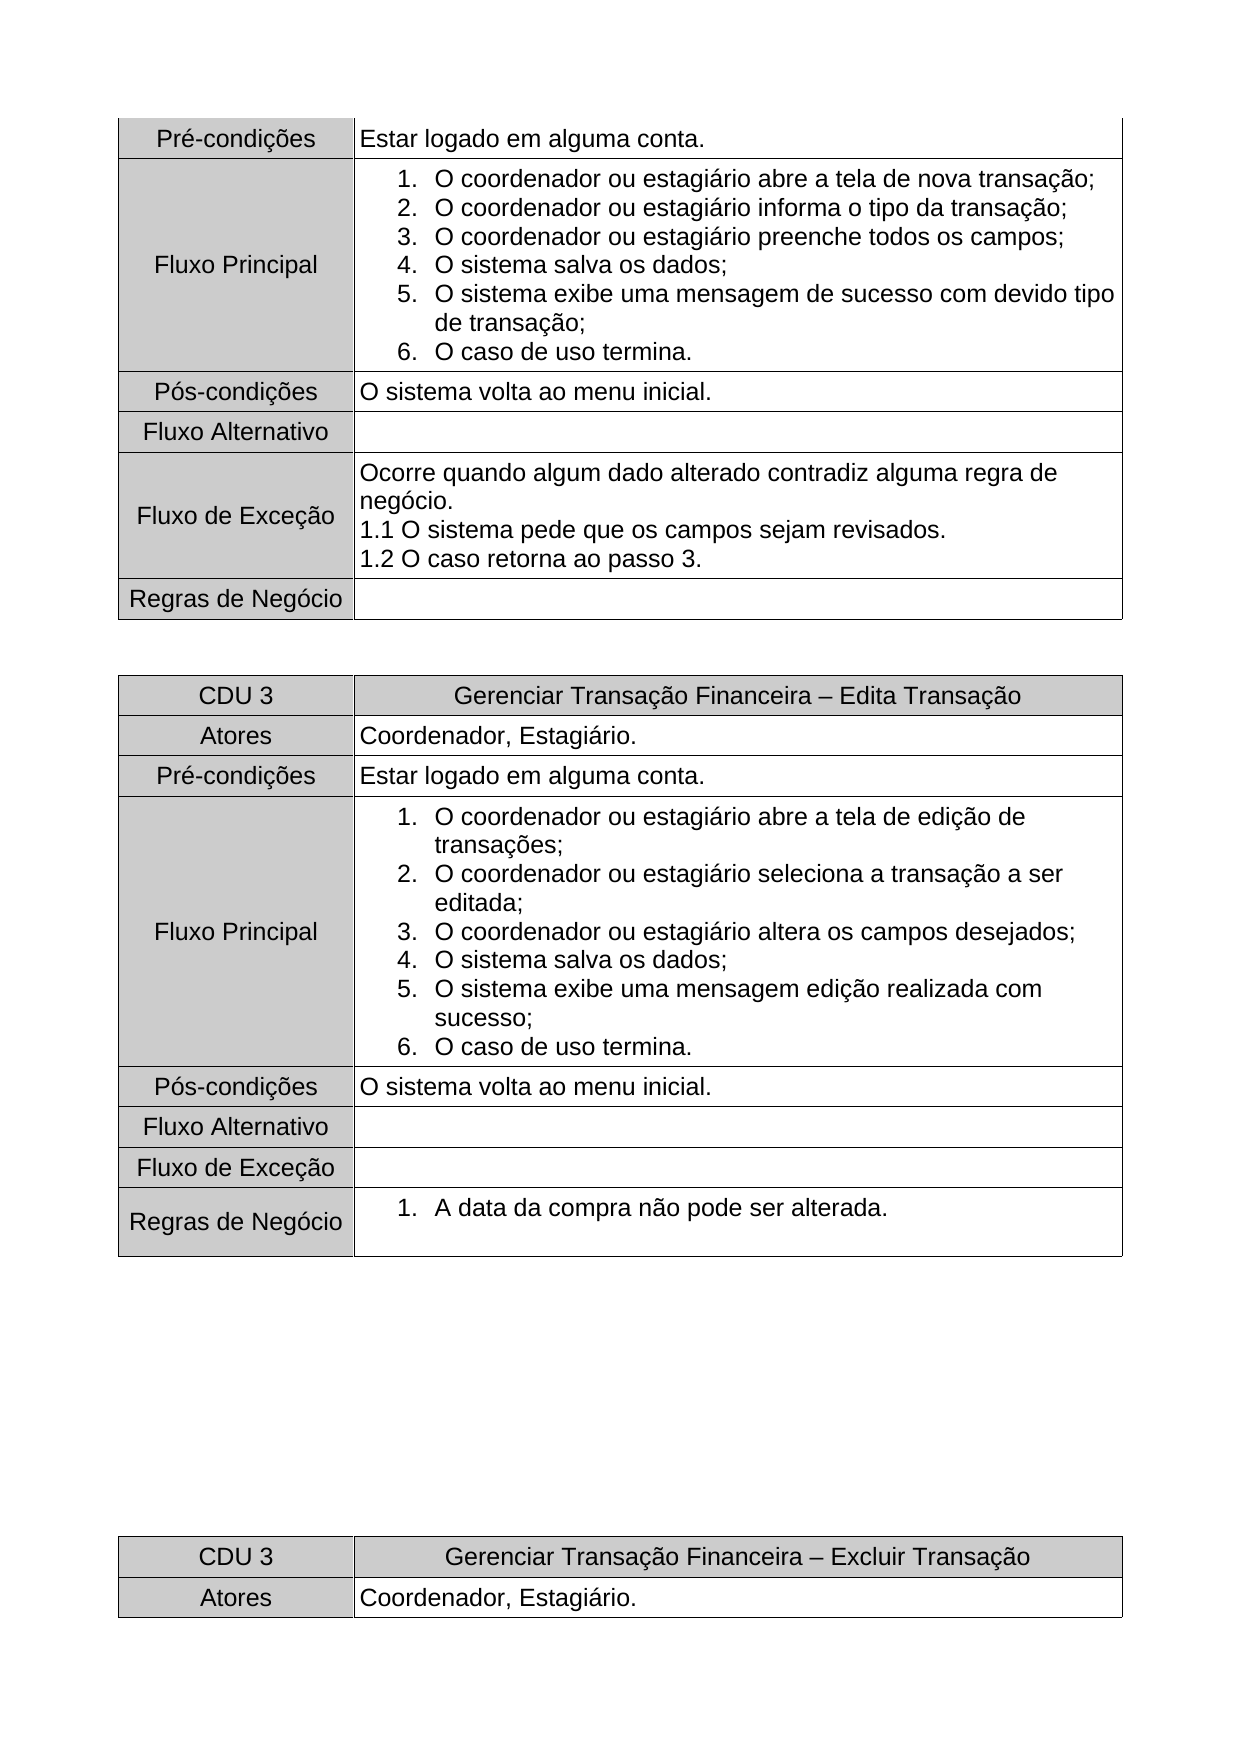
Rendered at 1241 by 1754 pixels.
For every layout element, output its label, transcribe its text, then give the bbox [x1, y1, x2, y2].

table_header CDU 3 [119, 1537, 353, 1577]
table_cell Pré-condições [119, 756, 353, 796]
table_cell Atores [119, 1578, 353, 1617]
table_cell O coordenador ou estagiário abre a tela de nova transação; O coordenador ou estagiário informa o tipo da transação; O coordenador ou estagiário preenche todos os campos; O sistema salva os dados; O sistema exibe uma mensagem de sucesso com devido tipo de transação; O caso de uso termina. [355, 159, 1122, 371]
table_header Gerenciar Transação Financeira – Edita Transação [355, 676, 1122, 715]
table_cell Fluxo Alternativo [119, 1107, 353, 1147]
table_cell Coordenador, Estagiário. [355, 1578, 1122, 1617]
table_cell Fluxo de Exceção [119, 1148, 353, 1187]
table_cell A data da compra não pode ser alterada. [355, 1188, 1122, 1256]
table_cell Atores [119, 716, 353, 755]
table_cell O coordenador ou estagiário abre a tela de edição de transações; O coordenador ou estagiário seleciona a transação a ser editada; O coordenador ou estagiário altera os campos desejados; O sistema salva os dados; O sistema exibe uma mensagem edição realizada com sucesso; O caso de uso termina. [355, 797, 1122, 1066]
table_cell O sistema volta ao menu inicial. [355, 1067, 1122, 1106]
table_cell Coordenador, Estagiário. [355, 716, 1122, 755]
table_cell Regras de Negócio [119, 1188, 353, 1256]
table_header Gerenciar Transação Financeira – Excluir Transação [355, 1537, 1122, 1577]
table_cell Fluxo Principal [119, 159, 353, 371]
table_cell [355, 579, 1122, 619]
table_cell [355, 1148, 1122, 1187]
table_cell Ocorre quando algum dado alterado contradiz alguma regra de negócio. 1.1 O sistema pede que os campos sejam revisados. 1.2 O caso retorna ao passo 3. [355, 453, 1122, 578]
table_cell [355, 412, 1122, 452]
table_cell Regras de Negócio [119, 579, 353, 619]
table_cell [355, 1107, 1122, 1147]
table_cell O sistema volta ao menu inicial. [355, 372, 1122, 411]
table_cell Estar logado em alguma conta. [355, 118, 1122, 158]
table_cell Fluxo Alternativo [119, 412, 353, 452]
table_header CDU 3 [119, 676, 353, 715]
table_cell Pós-condições [119, 372, 353, 411]
table_cell Fluxo Principal [119, 797, 353, 1066]
table_cell Estar logado em alguma conta. [355, 756, 1122, 796]
table_cell Pré-condições [119, 118, 353, 158]
table_cell Pós-condições [119, 1067, 353, 1106]
table_cell Fluxo de Exceção [119, 453, 353, 578]
